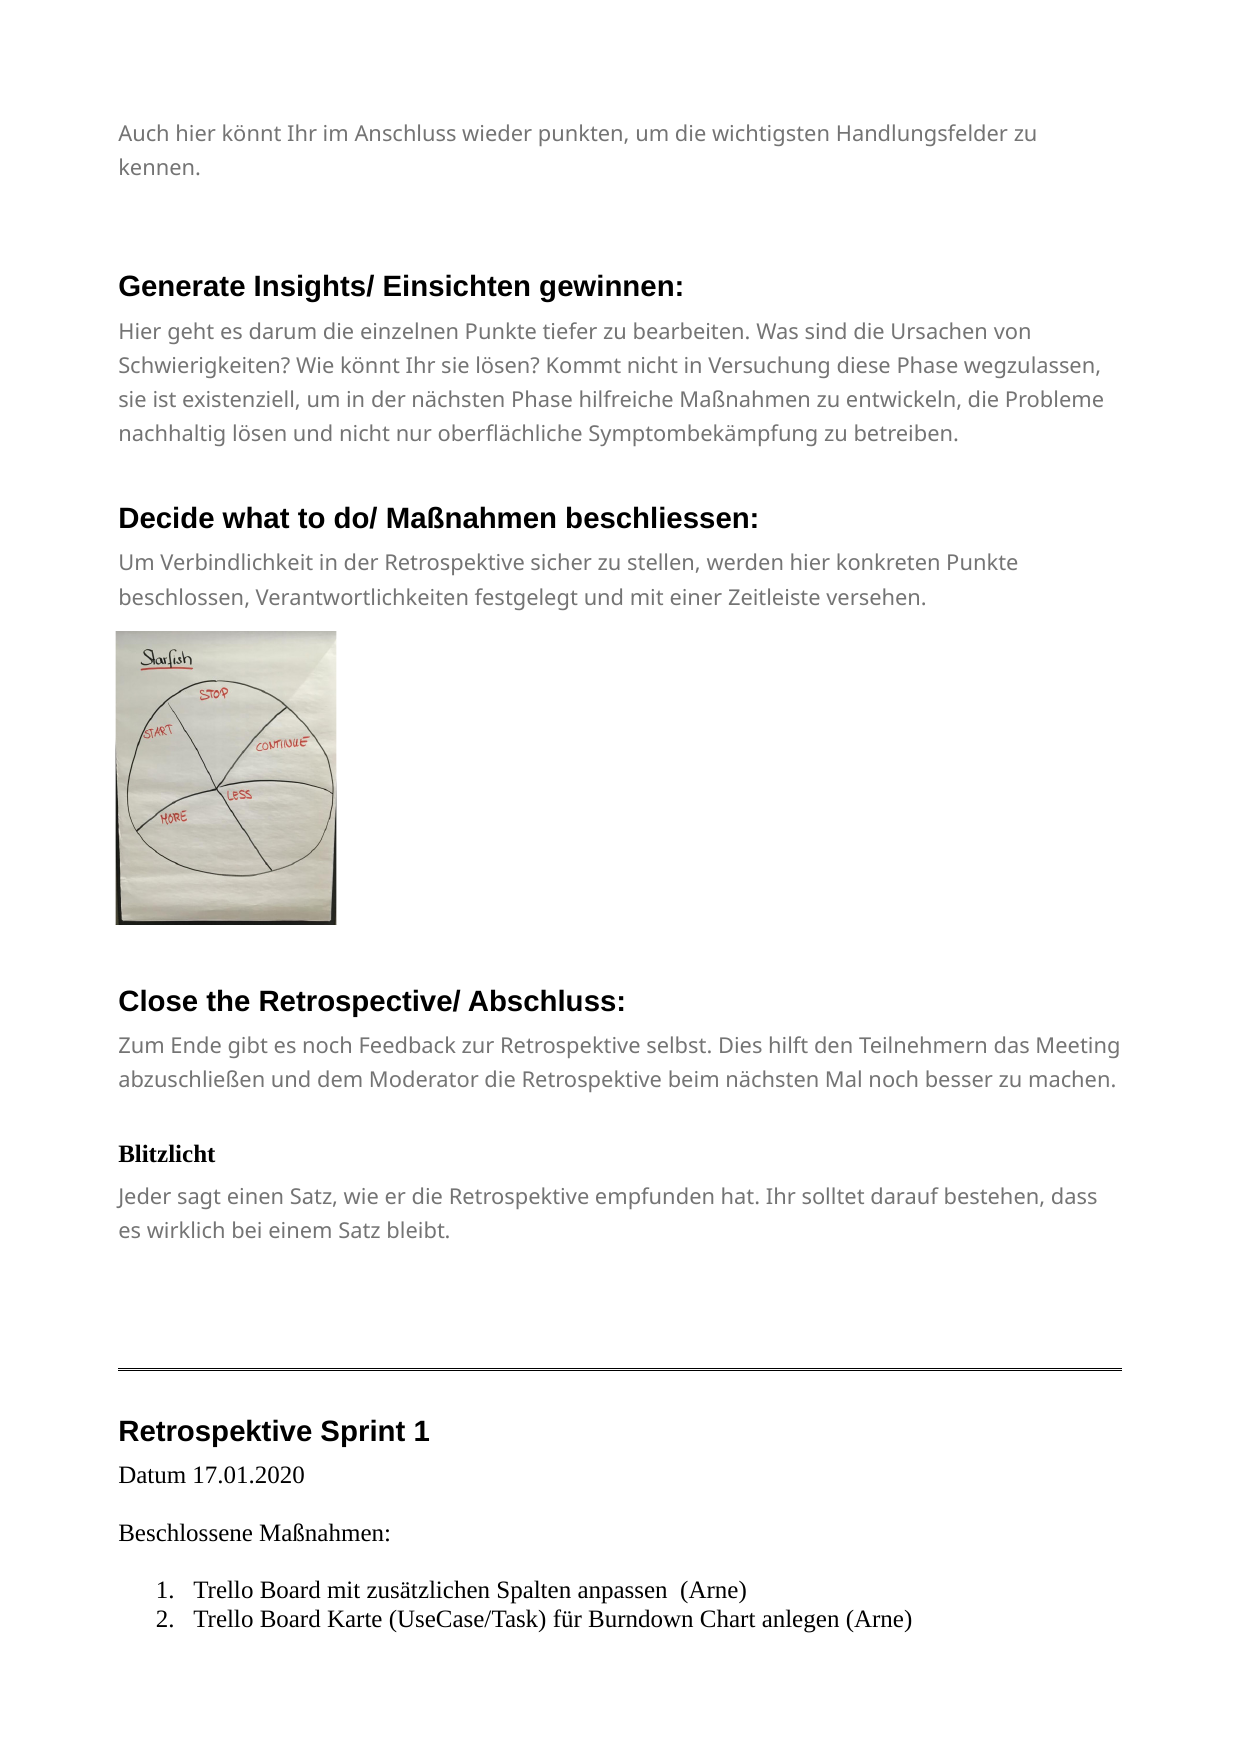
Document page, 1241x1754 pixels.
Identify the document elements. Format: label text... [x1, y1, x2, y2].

list Trello Board mit zusätzlichen Spalten anpassen (Arne) [156, 1575, 1122, 1604]
text Auch hier könnt Ihr im Anschluss wieder punkten, um die wichtigsten Handlungsfelder zu kennen. [118, 118, 1122, 182]
text Beschlossene Maßnahmen: [118, 1518, 1122, 1546]
subtitle Blitzlicht [118, 1139, 1122, 1168]
list Trello Board Karte (UseCase/Task) für Burndown Chart anlegen (Arne) [156, 1604, 1122, 1633]
subtitle Close the Retrospective/ Abschluss: [118, 983, 1122, 1017]
list Hier geht es darum die einzelnen Punkte tiefer zu bearbeiten. Was sind die Ursachen von Schwierigkeiten? Wie könnt Ihr sie lösen? Kommt nicht in Versuchung diese Phase wegzulassen, sie ist existenziell, um in der nächsten Phase hilfreiche Maßnahmen zu entwickeln, die Probleme nachhaltig lösen und nicht nur oberflächliche Symptombekämpfung zu betreiben. [118, 316, 1122, 448]
subtitle Retrospektive Sprint 1 [118, 1414, 1122, 1448]
list Um Verbindlichkeit in der Retrospektive sicher zu stellen, werden hier konkreten Punkte beschlossen, Verantwortlichkeiten festgelegt und mit einer Zeitleiste versehen. [118, 547, 1122, 611]
list Zum Ende gibt es noch Feedback zur Retrospektive selbst. Dies hilft den Teilnehmern das Meeting abzuschließen und dem Moderator die Retrospektive beim nächsten Mal noch besser zu machen. [118, 1030, 1122, 1094]
picture [115, 631, 337, 925]
text Datum 17.01.2020 [118, 1460, 1122, 1489]
text Jeder sagt einen Satz, wie er die Retrospektive empfunden hat. Ihr solltet darauf bestehen, dass es wirklich bei einem Satz bleibt. [118, 1181, 1122, 1244]
subtitle Decide what to do/ Maßnahmen beschliessen: [118, 501, 1122, 535]
subtitle Generate Insights/ Einsichten gewinnen: [118, 269, 1122, 303]
